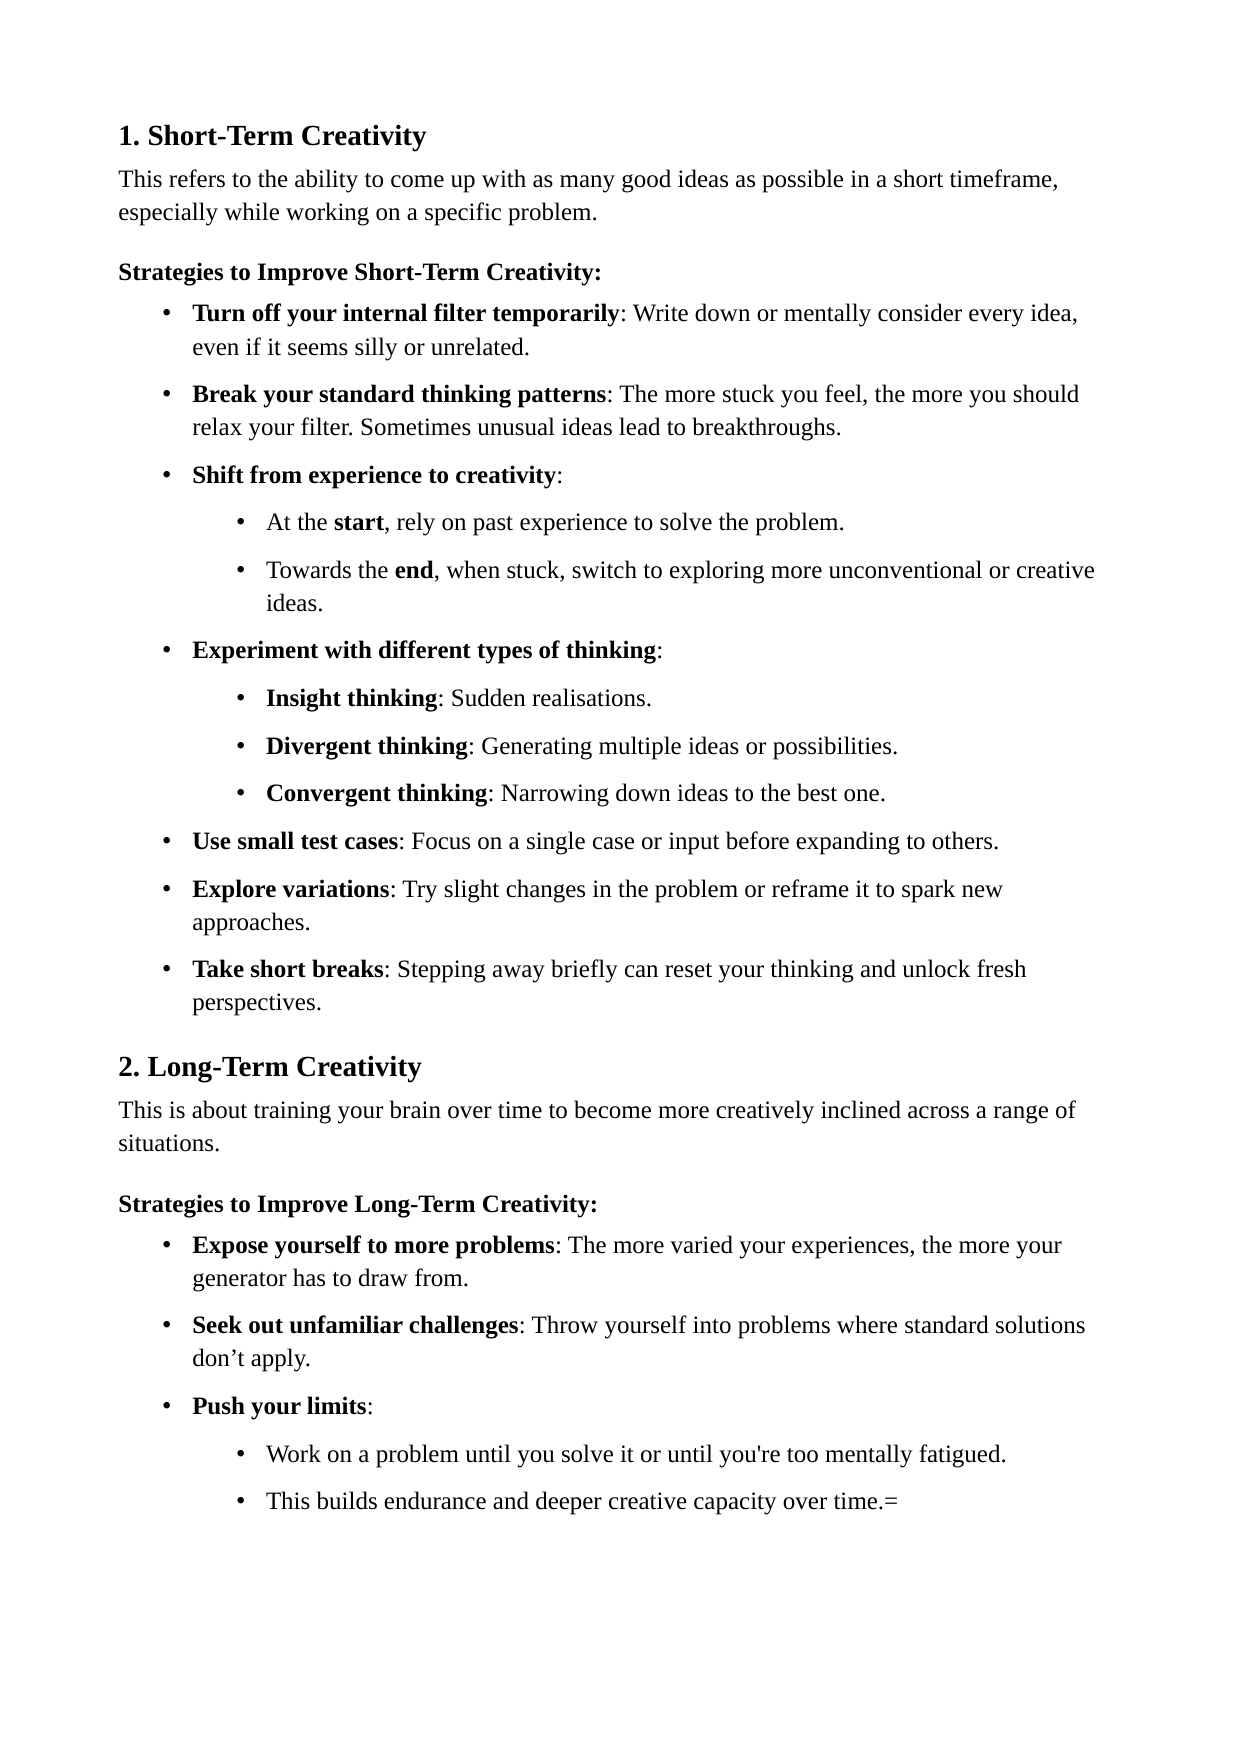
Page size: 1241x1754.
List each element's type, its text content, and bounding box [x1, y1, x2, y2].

list This builds endurance and deeper creative capacity over time.= [236, 1486, 1122, 1515]
list Take short breaks: Stepping away briefly can reset your thinking and unlock fresh perspectives. [162, 954, 1122, 1016]
list Work on a problem until you solve it or until you're too mentally fatigued. [236, 1439, 1122, 1467]
text This is about training your brain over time to become more creatively inclined across a range of situations. [118, 1096, 1122, 1157]
list Towards the end, when stuck, switch to exploring more unconventional or creative ideas. [236, 555, 1122, 617]
list Shift from experience to creativity: [162, 460, 1122, 488]
text This refers to the ability to come up with as many good ideas as possible in a short timeframe, especially while working on a specific problem. [118, 164, 1122, 226]
subtitle Strategies to Improve Short-Term Creativity: [118, 257, 1122, 286]
list Use small test cases: Focus on a single case or input before expanding to others. [162, 826, 1122, 855]
subtitle 1. Short-Term Creativity [118, 118, 1122, 152]
list Turn off your internal filter temporarily: Write down or mentally consider every idea, even if it seems silly or unrelated. [162, 298, 1122, 360]
list Break your standard thinking patterns: The more stuck you feel, the more you should relax your filter. Sometimes unusual ideas lead to breakthroughs. [162, 379, 1122, 441]
list Seek out unfamiliar challenges: Throw yourself into problems where standard solutions don’t apply. [162, 1311, 1122, 1372]
subtitle Strategies to Improve Long-Term Creativity: [118, 1189, 1122, 1217]
list At the start, rely on past experience to solve the problem. [236, 507, 1122, 536]
list Expose yourself to more problems: The more varied your experiences, the more your generator has to draw from. [162, 1230, 1122, 1292]
list Push your limits: [162, 1391, 1122, 1420]
list Experiment with different types of thinking: [162, 636, 1122, 664]
list Divergent thinking: Generating multiple ideas or possibilities. [236, 731, 1122, 759]
list Explore variations: Try slight changes in the problem or reframe it to spark new approaches. [162, 874, 1122, 935]
list Insight thinking: Sudden realisations. [236, 683, 1122, 712]
list Convergent thinking: Narrowing down ideas to the best one. [236, 778, 1122, 807]
subtitle 2. Long-Term Creativity [118, 1049, 1122, 1083]
